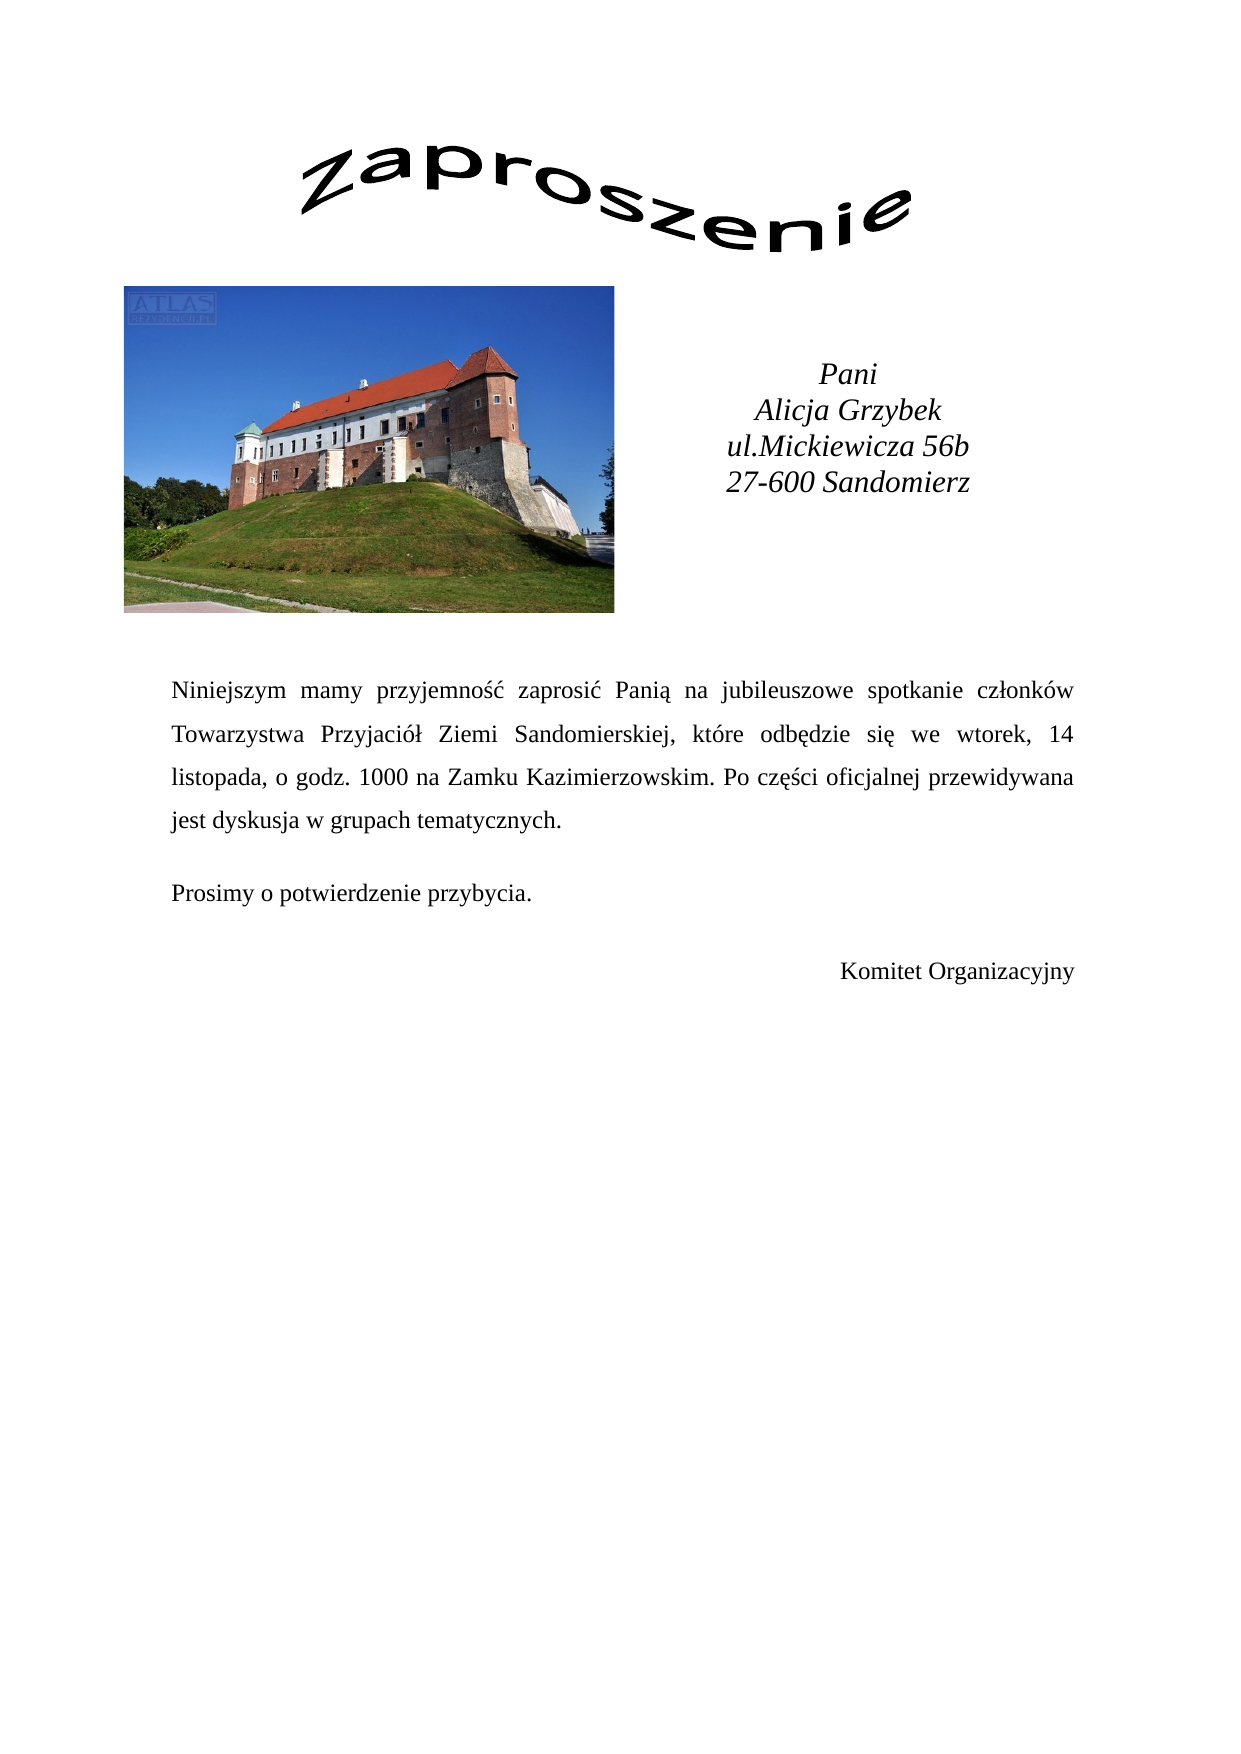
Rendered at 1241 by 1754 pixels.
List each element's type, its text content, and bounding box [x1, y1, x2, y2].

text Niniejszym mamy przyjemność zaprosić Panią na jubileuszowe spotkanie członków Towarzystwa Przyjaciół Ziemi Sandomierskiej, które odbędzie się we wtorek, 14 listopada, o godz. 1000 na Zamku Kazimierzowskim. Po części oficjalnej przewidywana jest dyskusja w grupach tematycznych. [171, 676, 1075, 834]
text 27-600 Sandomierz [628, 463, 1071, 499]
picture [123, 286, 615, 613]
text Komitet Organizacyjny [171, 956, 1075, 985]
text ul.Mickiewicza 56b [628, 427, 1071, 463]
text Pani [628, 355, 1071, 391]
text Prosimy o potwierdzenie przybycia. [171, 878, 1075, 906]
table_header [620, 281, 1122, 647]
text Alicja Grzybek [628, 391, 1071, 427]
table_header [118, 281, 620, 647]
